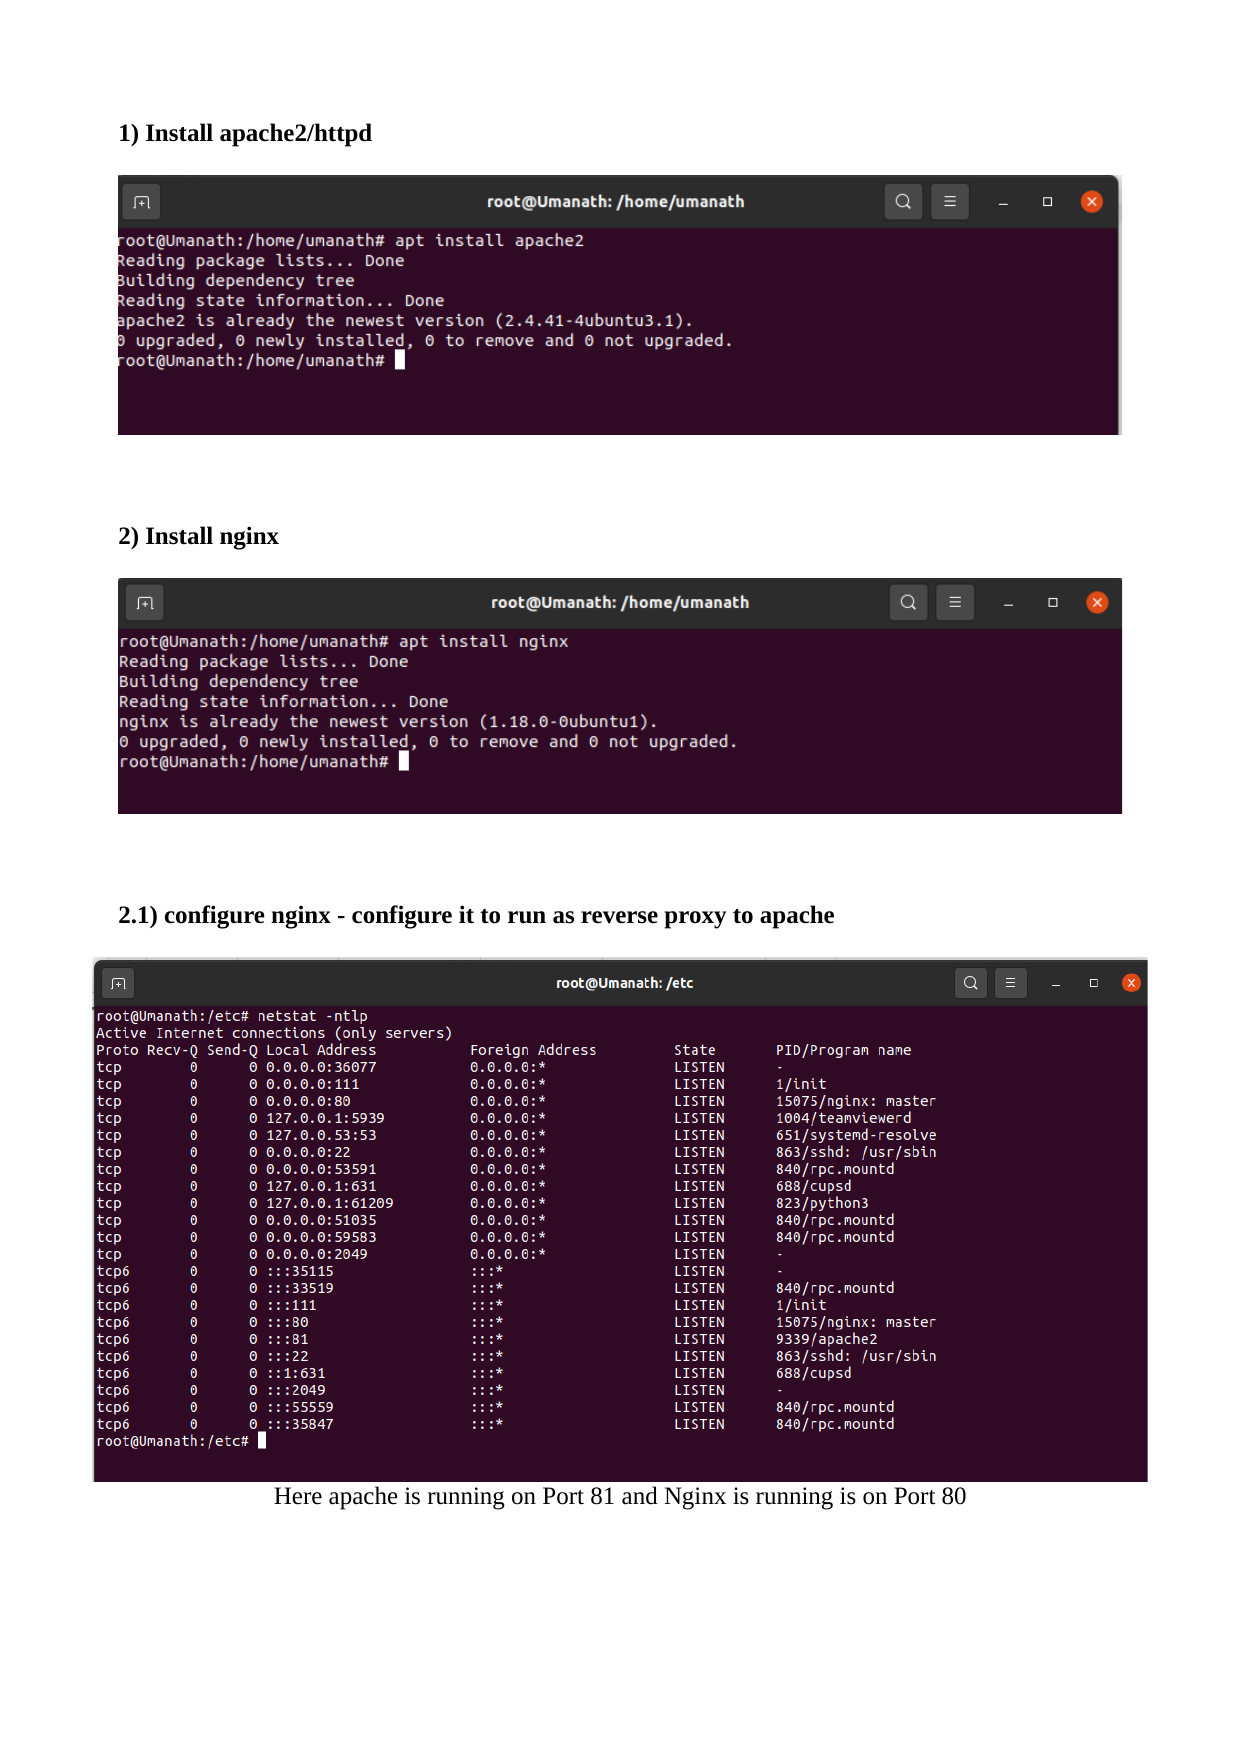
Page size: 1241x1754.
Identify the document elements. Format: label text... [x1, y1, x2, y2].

text Here apache is running on Port 81 and Nginx is running is on Port 80 [118, 1482, 1122, 1510]
picture [118, 578, 1123, 814]
text 1) Install apache2/httpd [118, 118, 1122, 147]
picture [92, 957, 1148, 1482]
text 2) Install nginx [118, 521, 1122, 549]
picture [118, 175, 1123, 435]
text 2.1) configure nginx - configure it to run as reverse proxy to apache [118, 900, 1122, 928]
